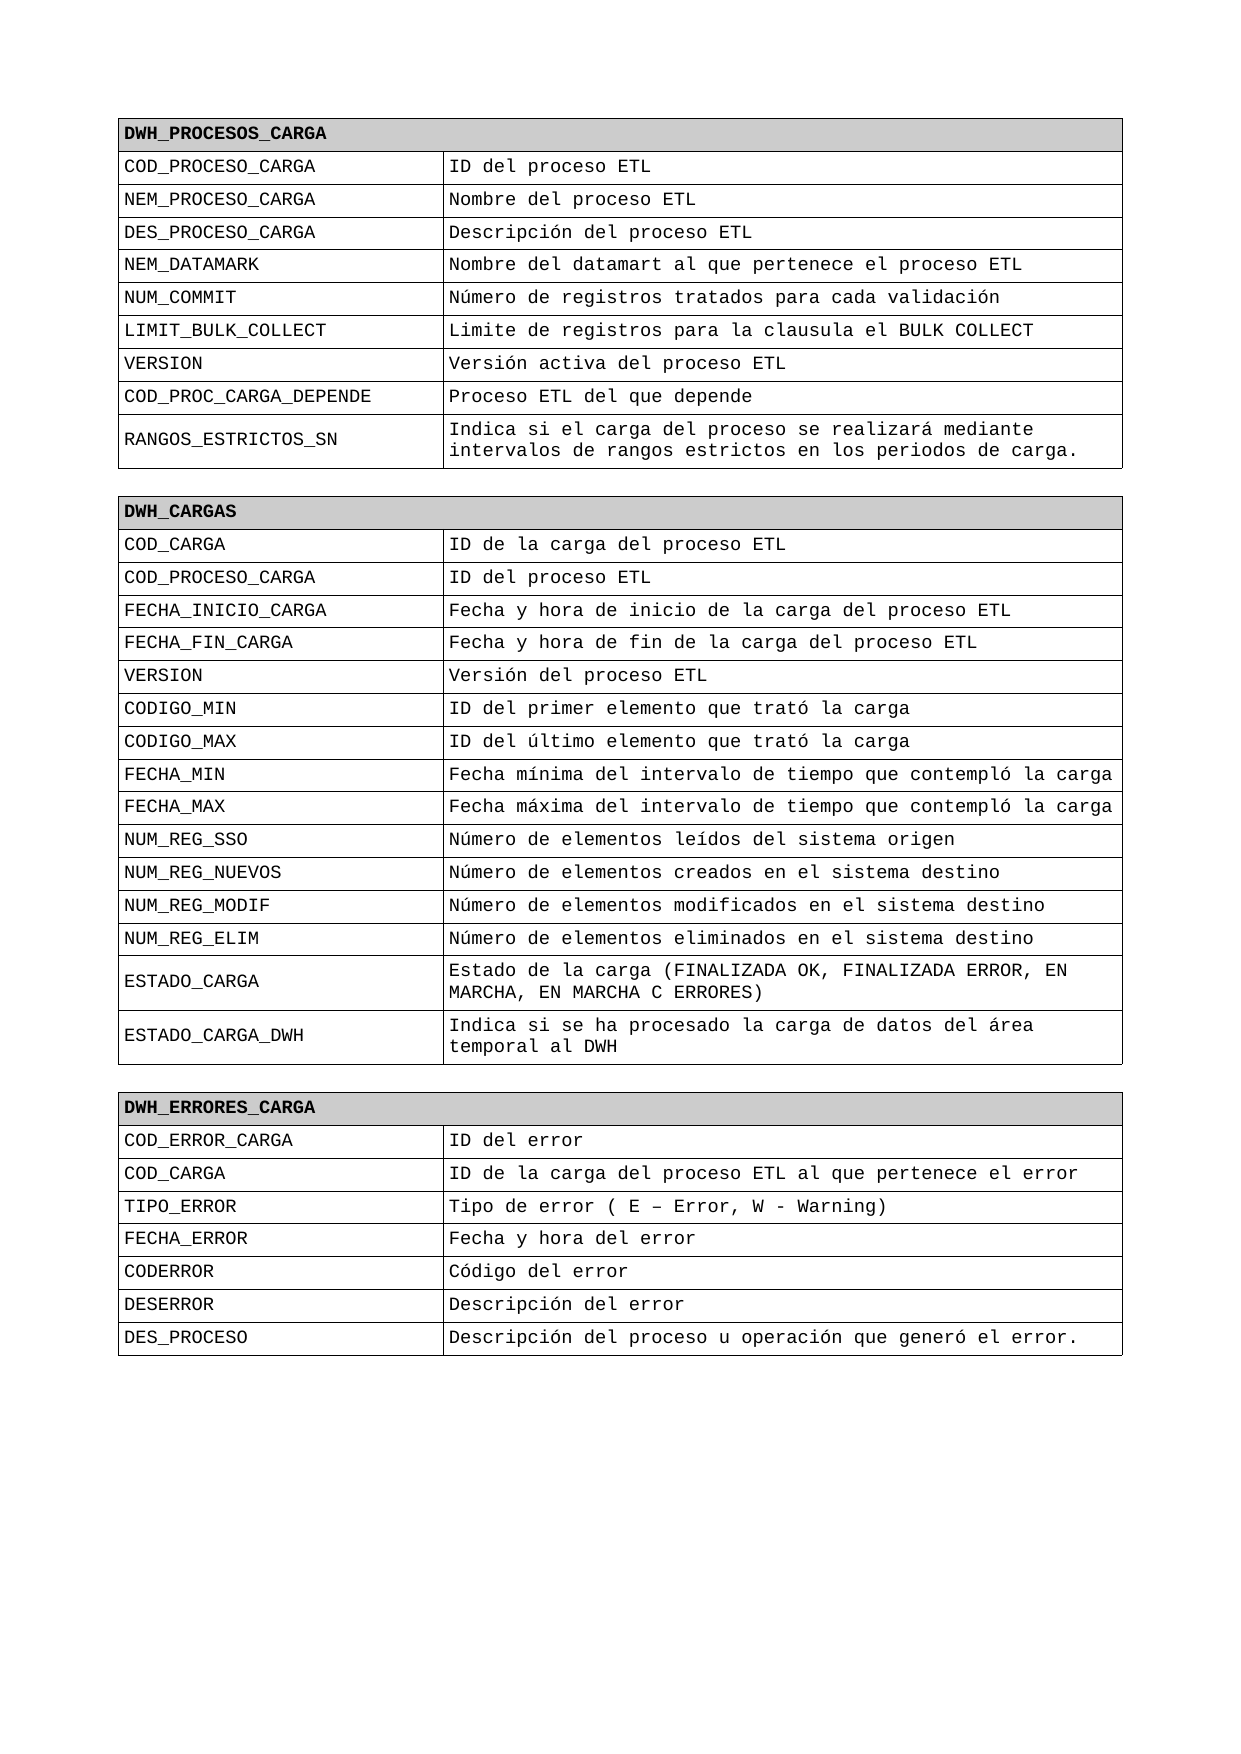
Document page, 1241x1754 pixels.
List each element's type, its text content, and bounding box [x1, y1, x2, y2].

table_cell Tipo de error ( E – Error, W - Warning) [444, 1192, 1122, 1223]
table_cell CODERROR [119, 1257, 443, 1289]
table_cell ID de la carga del proceso ETL al que pertenece el error [444, 1159, 1122, 1191]
table_cell DESERROR [119, 1290, 443, 1322]
table_cell VERSION [119, 349, 443, 381]
table_cell Descripción del proceso u operación que generó el error. [444, 1323, 1122, 1354]
table_cell Número de registros tratados para cada validación [444, 283, 1122, 315]
table_cell TIPO_ERROR [119, 1192, 443, 1223]
table_cell COD_CARGA [119, 530, 443, 562]
table_cell NUM_REG_NUEVOS [119, 858, 443, 890]
table_cell NUM_REG_ELIM [119, 924, 443, 955]
table_cell NUM_REG_SSO [119, 825, 443, 857]
table_cell COD_PROCESO_CARGA [119, 563, 443, 594]
table_cell CODIGO_MAX [119, 727, 443, 758]
table_cell Nombre del datamart al que pertenece el proceso ETL [444, 250, 1122, 282]
table_header DWH_PROCESOS_CARGA [119, 119, 1122, 151]
table_cell ID de la carga del proceso ETL [444, 530, 1122, 562]
table_cell ESTADO_CARGA_DWH [119, 1011, 443, 1063]
table_cell Indica si se ha procesado la carga de datos del área temporal al DWH [444, 1011, 1122, 1063]
table_cell FECHA_MIN [119, 760, 443, 791]
table_cell ID del primer elemento que trató la carga [444, 694, 1122, 726]
table_cell VERSION [119, 661, 443, 693]
table_cell Descripción del proceso ETL [444, 218, 1122, 249]
table_cell LIMIT_BULK_COLLECT [119, 316, 443, 348]
table_cell ID del error [444, 1126, 1122, 1158]
table_cell Número de elementos modificados en el sistema destino [444, 891, 1122, 923]
table_cell Fecha y hora de fin de la carga del proceso ETL [444, 628, 1122, 660]
table_cell Número de elementos creados en el sistema destino [444, 858, 1122, 890]
table_cell Número de elementos eliminados en el sistema destino [444, 924, 1122, 955]
table_cell Código del error [444, 1257, 1122, 1289]
table_cell ESTADO_CARGA [119, 956, 443, 1009]
table_cell NUM_REG_MODIF [119, 891, 443, 923]
table_cell Fecha mínima del intervalo de tiempo que contempló la carga [444, 760, 1122, 791]
table_cell COD_CARGA [119, 1159, 443, 1191]
table_cell Fecha y hora del error [444, 1224, 1122, 1256]
table_cell Indica si el carga del proceso se realizará mediante intervalos de rangos estrictos en los periodos de carga. [444, 415, 1122, 467]
table_cell Nombre del proceso ETL [444, 185, 1122, 217]
table_cell NUM_COMMIT [119, 283, 443, 315]
table_cell COD_PROCESO_CARGA [119, 152, 443, 184]
table_header DWH_CARGAS [119, 497, 1122, 529]
table_cell DES_PROCESO [119, 1323, 443, 1354]
table_cell ID del proceso ETL [444, 563, 1122, 594]
table_cell ID del último elemento que trató la carga [444, 727, 1122, 758]
table_cell FECHA_MAX [119, 792, 443, 824]
table_cell Estado de la carga (FINALIZADA OK, FINALIZADA ERROR, EN MARCHA, EN MARCHA C ERRORES) [444, 956, 1122, 1009]
table_cell ID del proceso ETL [444, 152, 1122, 184]
table_cell COD_PROC_CARGA_DEPENDE [119, 382, 443, 413]
table_cell NEM_PROCESO_CARGA [119, 185, 443, 217]
table_cell Número de elementos leídos del sistema origen [444, 825, 1122, 857]
table_cell FECHA_ERROR [119, 1224, 443, 1256]
table_cell Proceso ETL del que depende [444, 382, 1122, 413]
table_cell Fecha y hora de inicio de la carga del proceso ETL [444, 596, 1122, 627]
table_header DWH_ERRORES_CARGA [119, 1093, 1122, 1125]
table_cell FECHA_FIN_CARGA [119, 628, 443, 660]
table_cell Versión del proceso ETL [444, 661, 1122, 693]
table_cell CODIGO_MIN [119, 694, 443, 726]
table_cell Fecha máxima del intervalo de tiempo que contempló la carga [444, 792, 1122, 824]
table_cell DES_PROCESO_CARGA [119, 218, 443, 249]
table_cell FECHA_INICIO_CARGA [119, 596, 443, 627]
table_cell RANGOS_ESTRICTOS_SN [119, 415, 443, 467]
table_cell Versión activa del proceso ETL [444, 349, 1122, 381]
table_cell Limite de registros para la clausula el BULK COLLECT [444, 316, 1122, 348]
table_cell COD_ERROR_CARGA [119, 1126, 443, 1158]
table_cell Descripción del error [444, 1290, 1122, 1322]
table_cell NEM_DATAMARK [119, 250, 443, 282]
